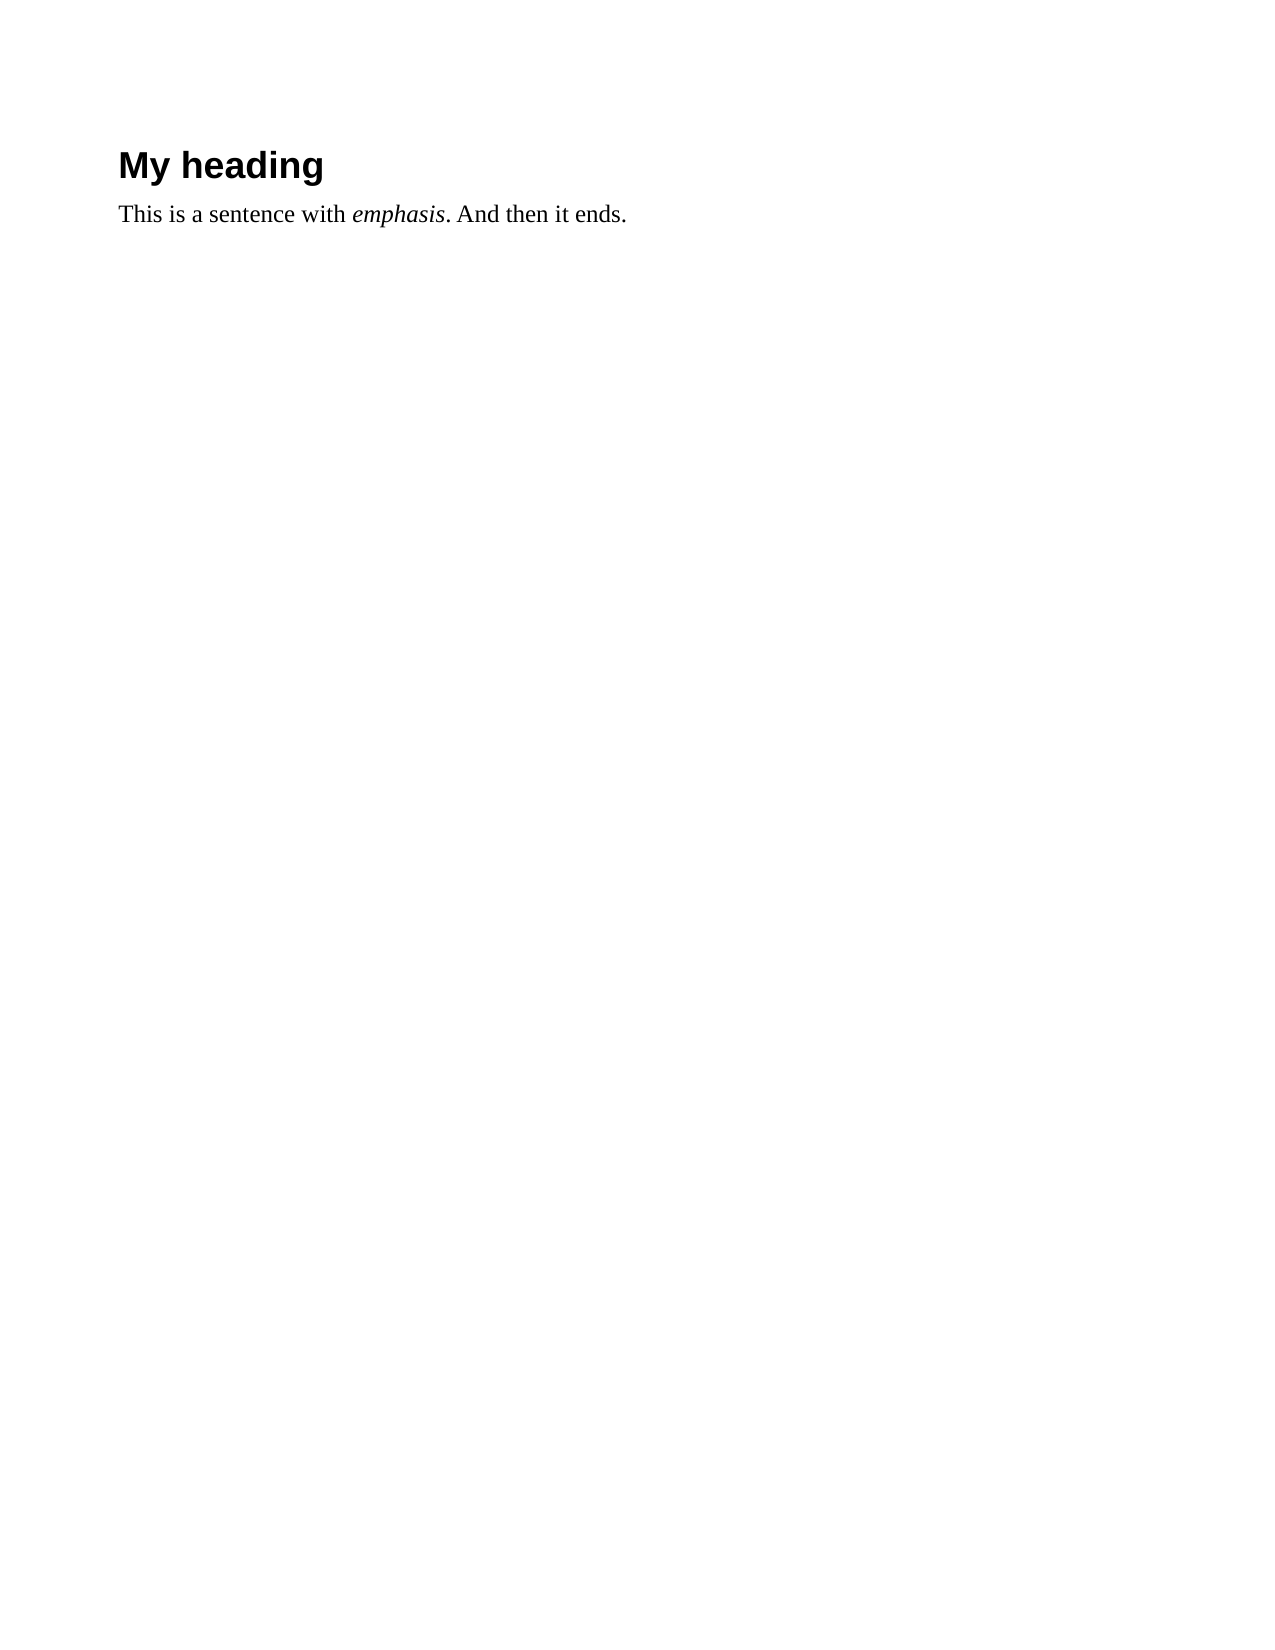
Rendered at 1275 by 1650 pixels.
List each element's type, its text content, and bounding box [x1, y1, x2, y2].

text This is a sentence with emphasis. And then it ends. [118, 199, 1157, 227]
subtitle My heading [118, 143, 1157, 186]
